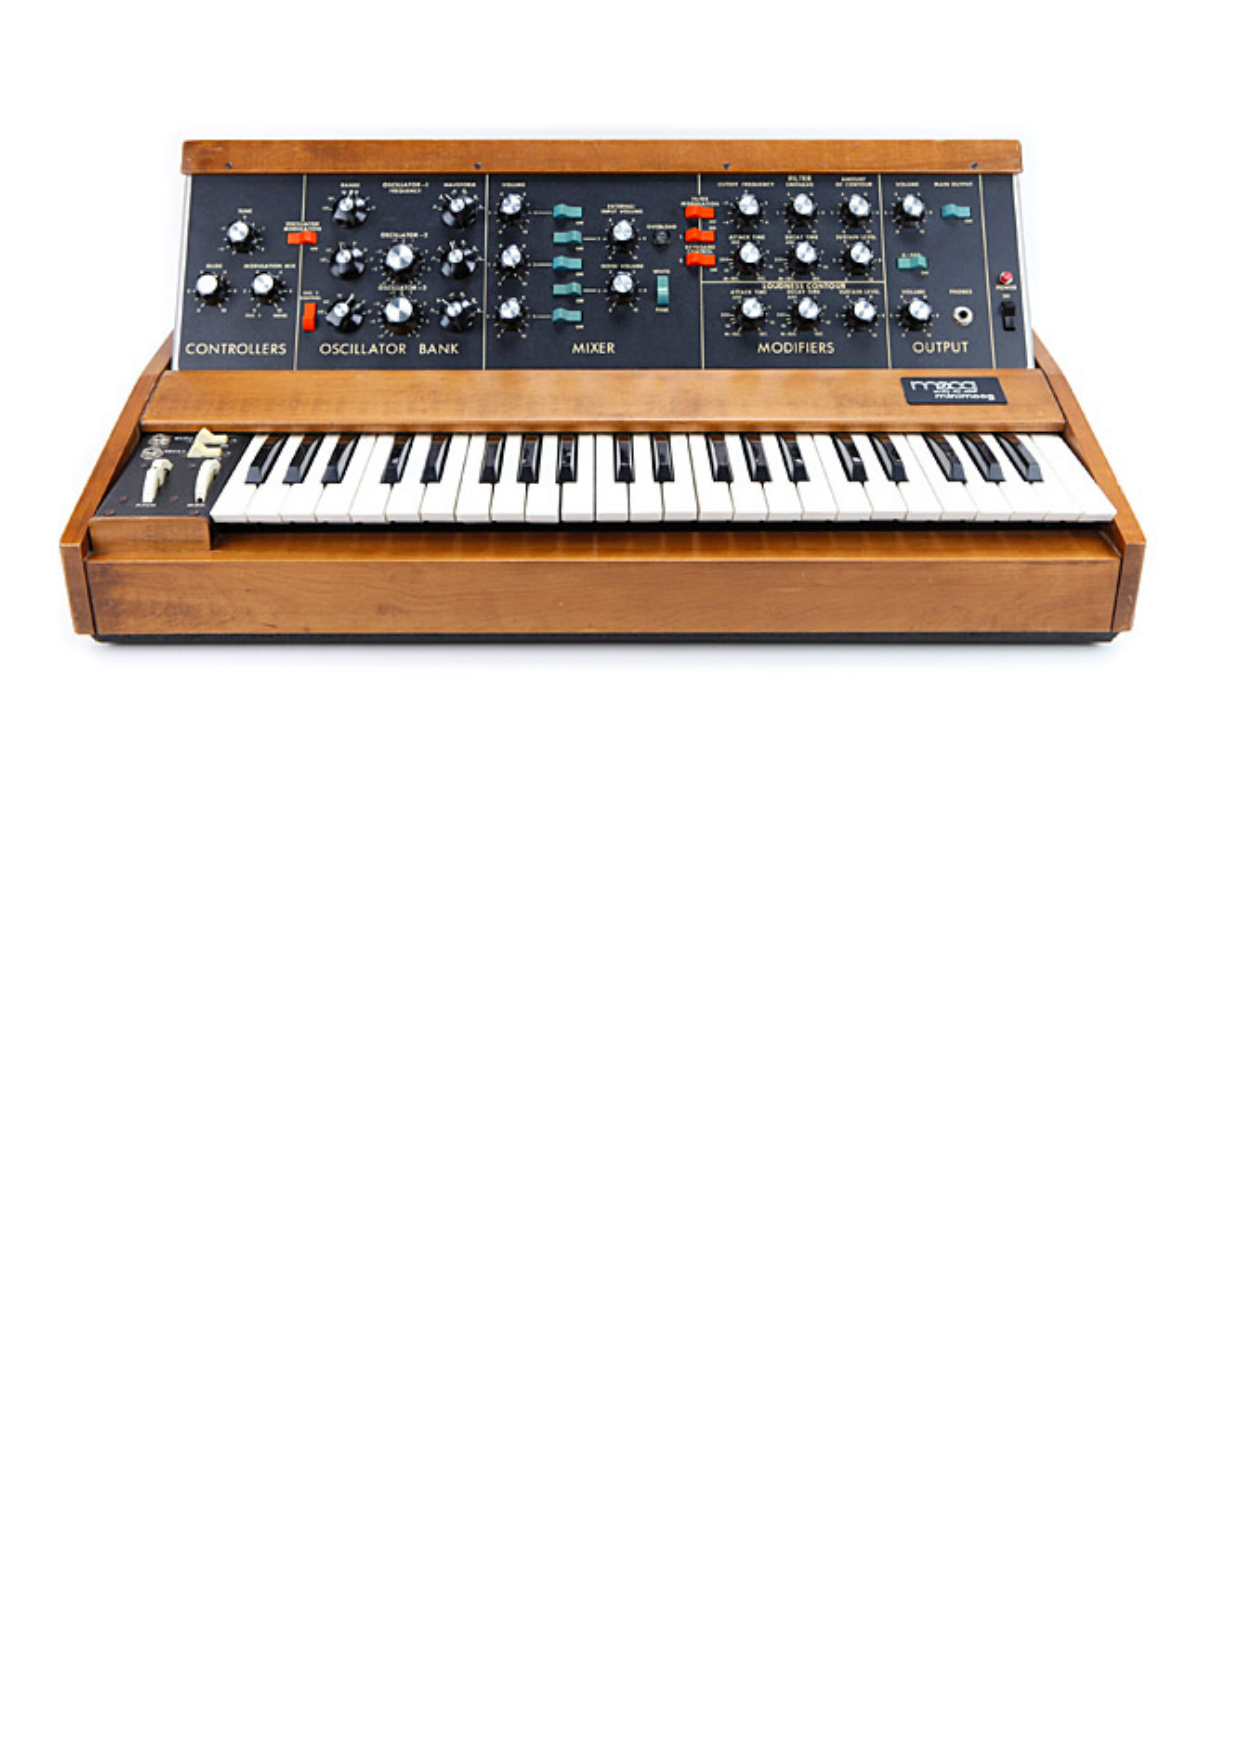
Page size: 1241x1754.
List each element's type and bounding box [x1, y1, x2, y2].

picture [43, 118, 1158, 679]
